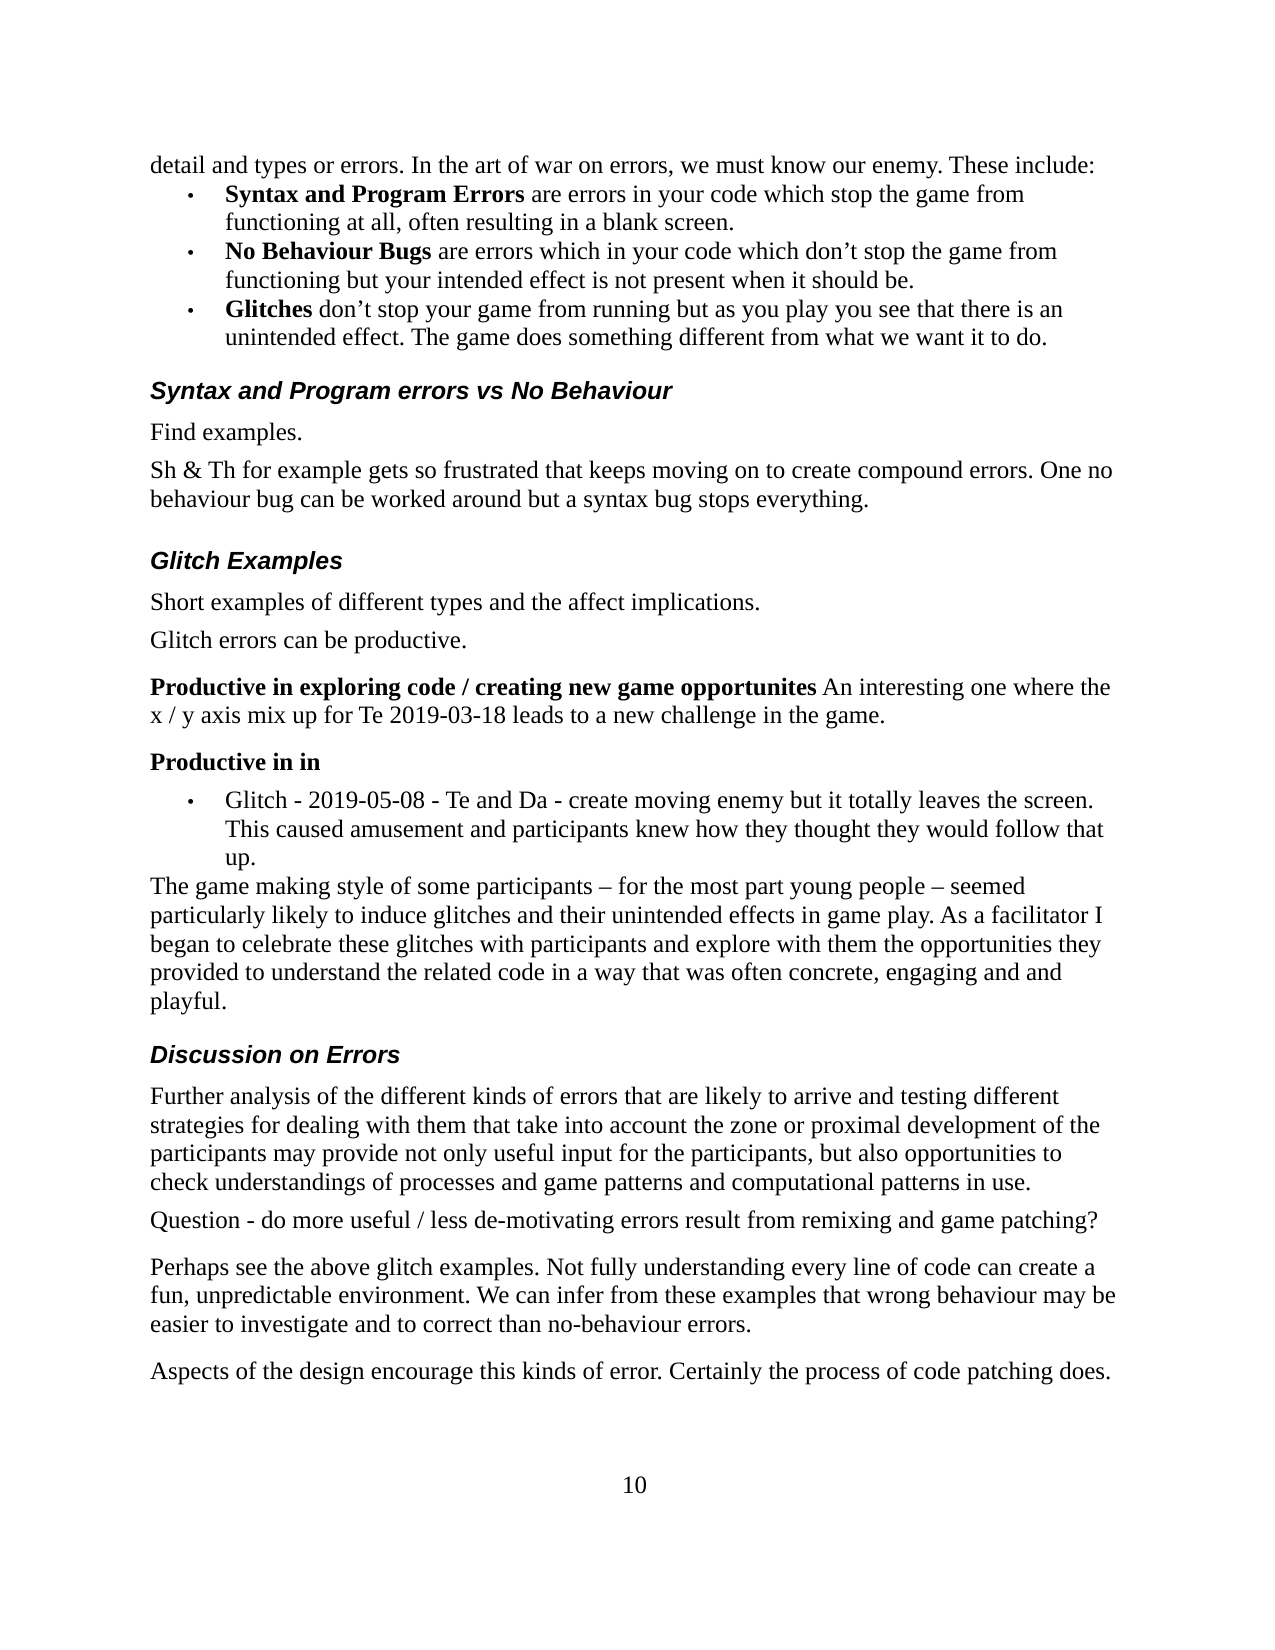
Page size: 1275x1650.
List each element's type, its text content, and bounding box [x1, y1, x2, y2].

list Glitches don’t stop your game from running but as you play you see that there is an unintended effect. The game does something different from what we want it to do. [187, 294, 1125, 351]
text Short examples of different types and the affect implications. [150, 587, 1125, 616]
text Aspects of the design encourage this kinds of error. Certainly the process of code patching does. [150, 1356, 1125, 1384]
list Syntax and Program Errors are errors in your code which stop the game from functioning at all, often resulting in a blank screen. [187, 179, 1125, 236]
text Productive in exploring code / creating new game opportunites An interesting one where the x / y axis mix up for Te 2019-03-18 leads to a new challenge in the game. [150, 672, 1125, 729]
text Perhaps see the above glitch examples. Not fully understanding every line of code can create a fun, unpredictable environment. We can infer from these examples that wrong behaviour may be easier to investigate and to correct than no-behaviour errors. [150, 1252, 1125, 1338]
subtitle Glitch Examples [150, 546, 1125, 575]
text Find examples. [150, 417, 1125, 446]
list No Behaviour Bugs are errors which in your code which don’t stop the game from functioning but your intended effect is not present when it should be. [187, 236, 1125, 294]
text Glitch errors can be productive. [150, 625, 1125, 654]
text detail and types or errors. In the art of war on errors, we must know our enemy. These include: [150, 150, 1125, 179]
text The game making style of some participants – for the most part young people – seemed particularly likely to induce glitches and their unintended effects in game play. As a facilitator I began to celebrate these glitches with participants and explore with them the opportunities they provided to understand the related code in a way that was often concrete, engaging and and playful. [150, 871, 1125, 1015]
subtitle Discussion on Errors [150, 1040, 1125, 1068]
text Question - do more useful / less de-motivating errors result from remixing and game patching? [150, 1205, 1125, 1234]
text Sh & Th for example gets so frustrated that keeps moving on to create compound errors. One no behaviour bug can be worked around but a syntax bug stops everything. [150, 455, 1125, 512]
subtitle Syntax and Program errors vs No Behaviour [150, 376, 1125, 405]
text Productive in in [150, 747, 1125, 776]
text Further analysis of the different kinds of errors that are likely to arrive and testing different strategies for dealing with them that take into account the zone or proximal development of the participants may provide not only useful input for the participants, but also opportunities to check understandings of processes and game patterns and computational patterns in use. [150, 1081, 1125, 1196]
list Glitch - 2019-05-08 - Te and Da - create moving enemy but it totally leaves the screen. This caused amusement and participants knew how they thought they would follow that up. [187, 785, 1125, 871]
